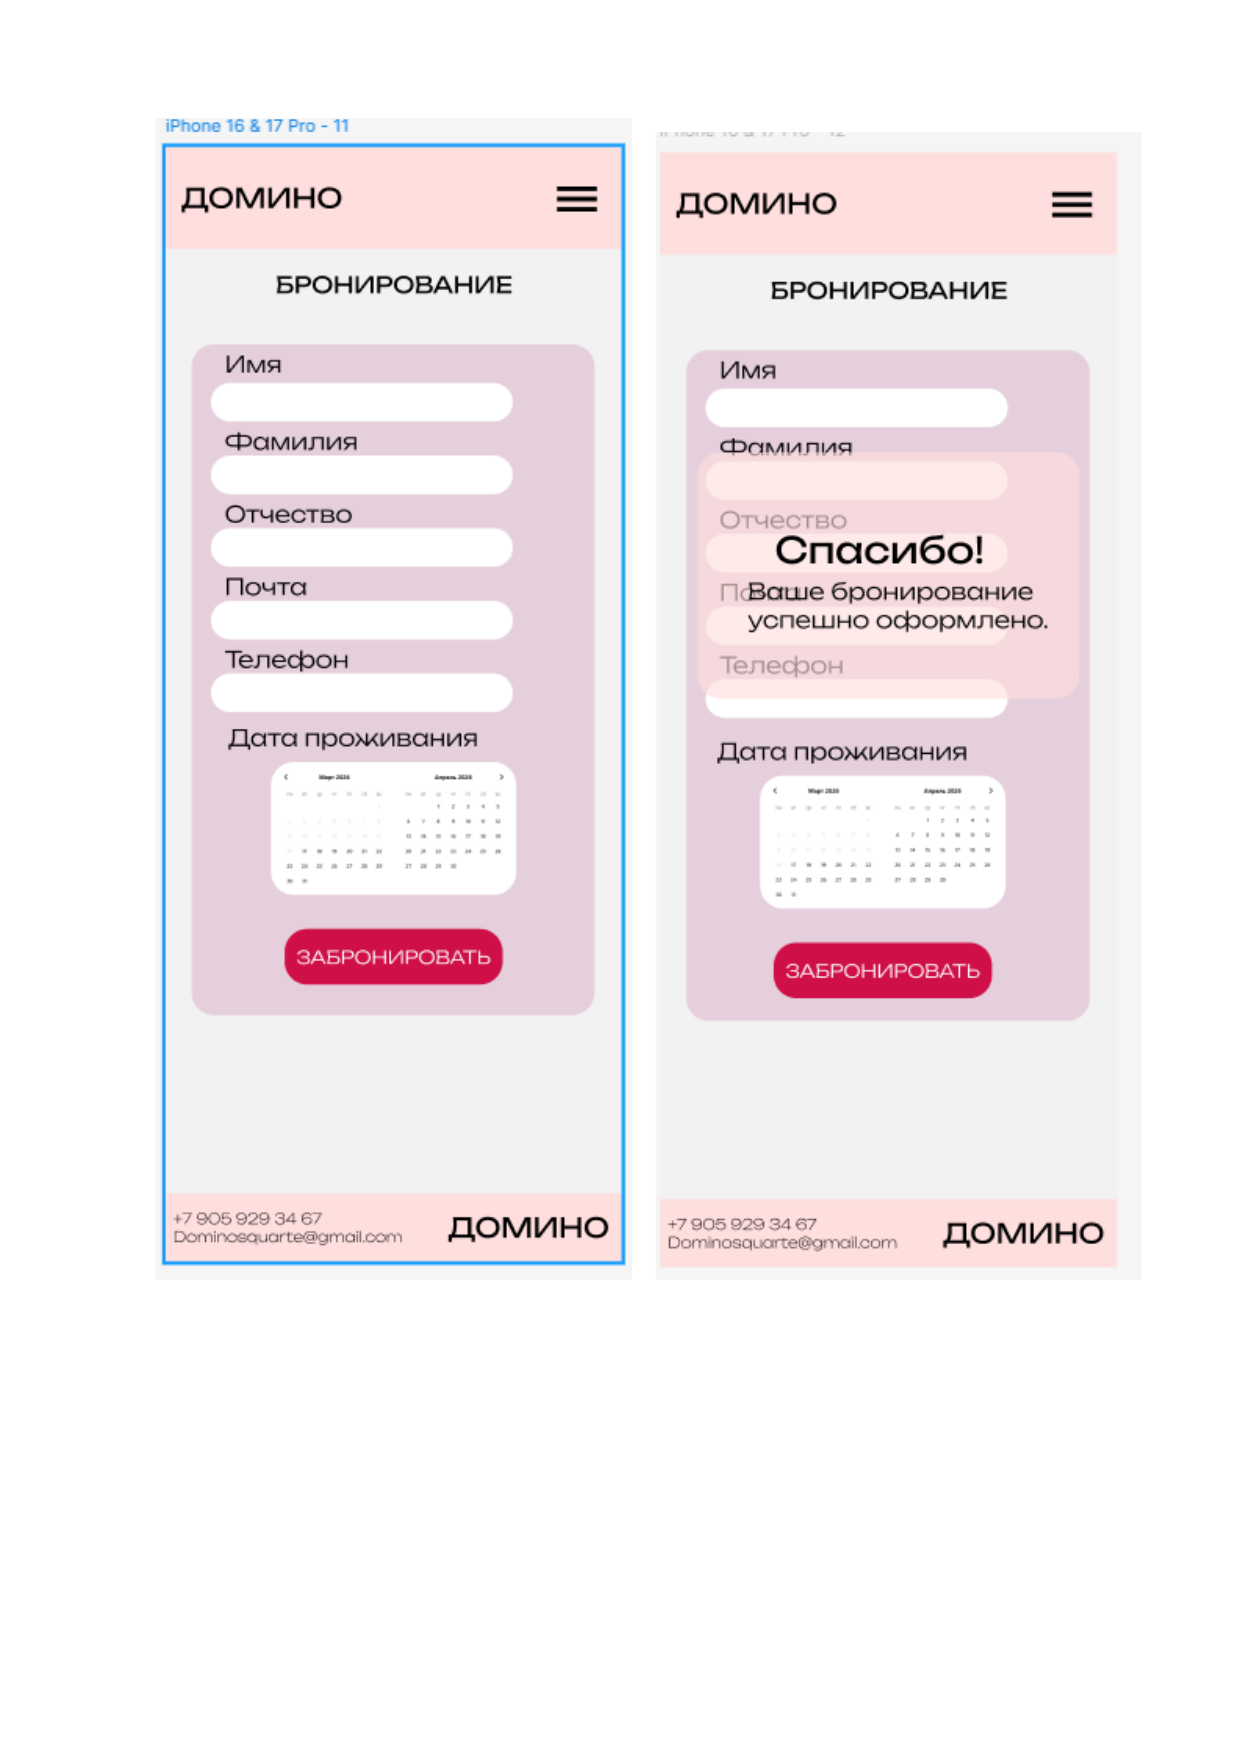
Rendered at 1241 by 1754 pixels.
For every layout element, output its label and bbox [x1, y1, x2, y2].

picture [155, 118, 632, 1280]
picture [655, 132, 1142, 1280]
